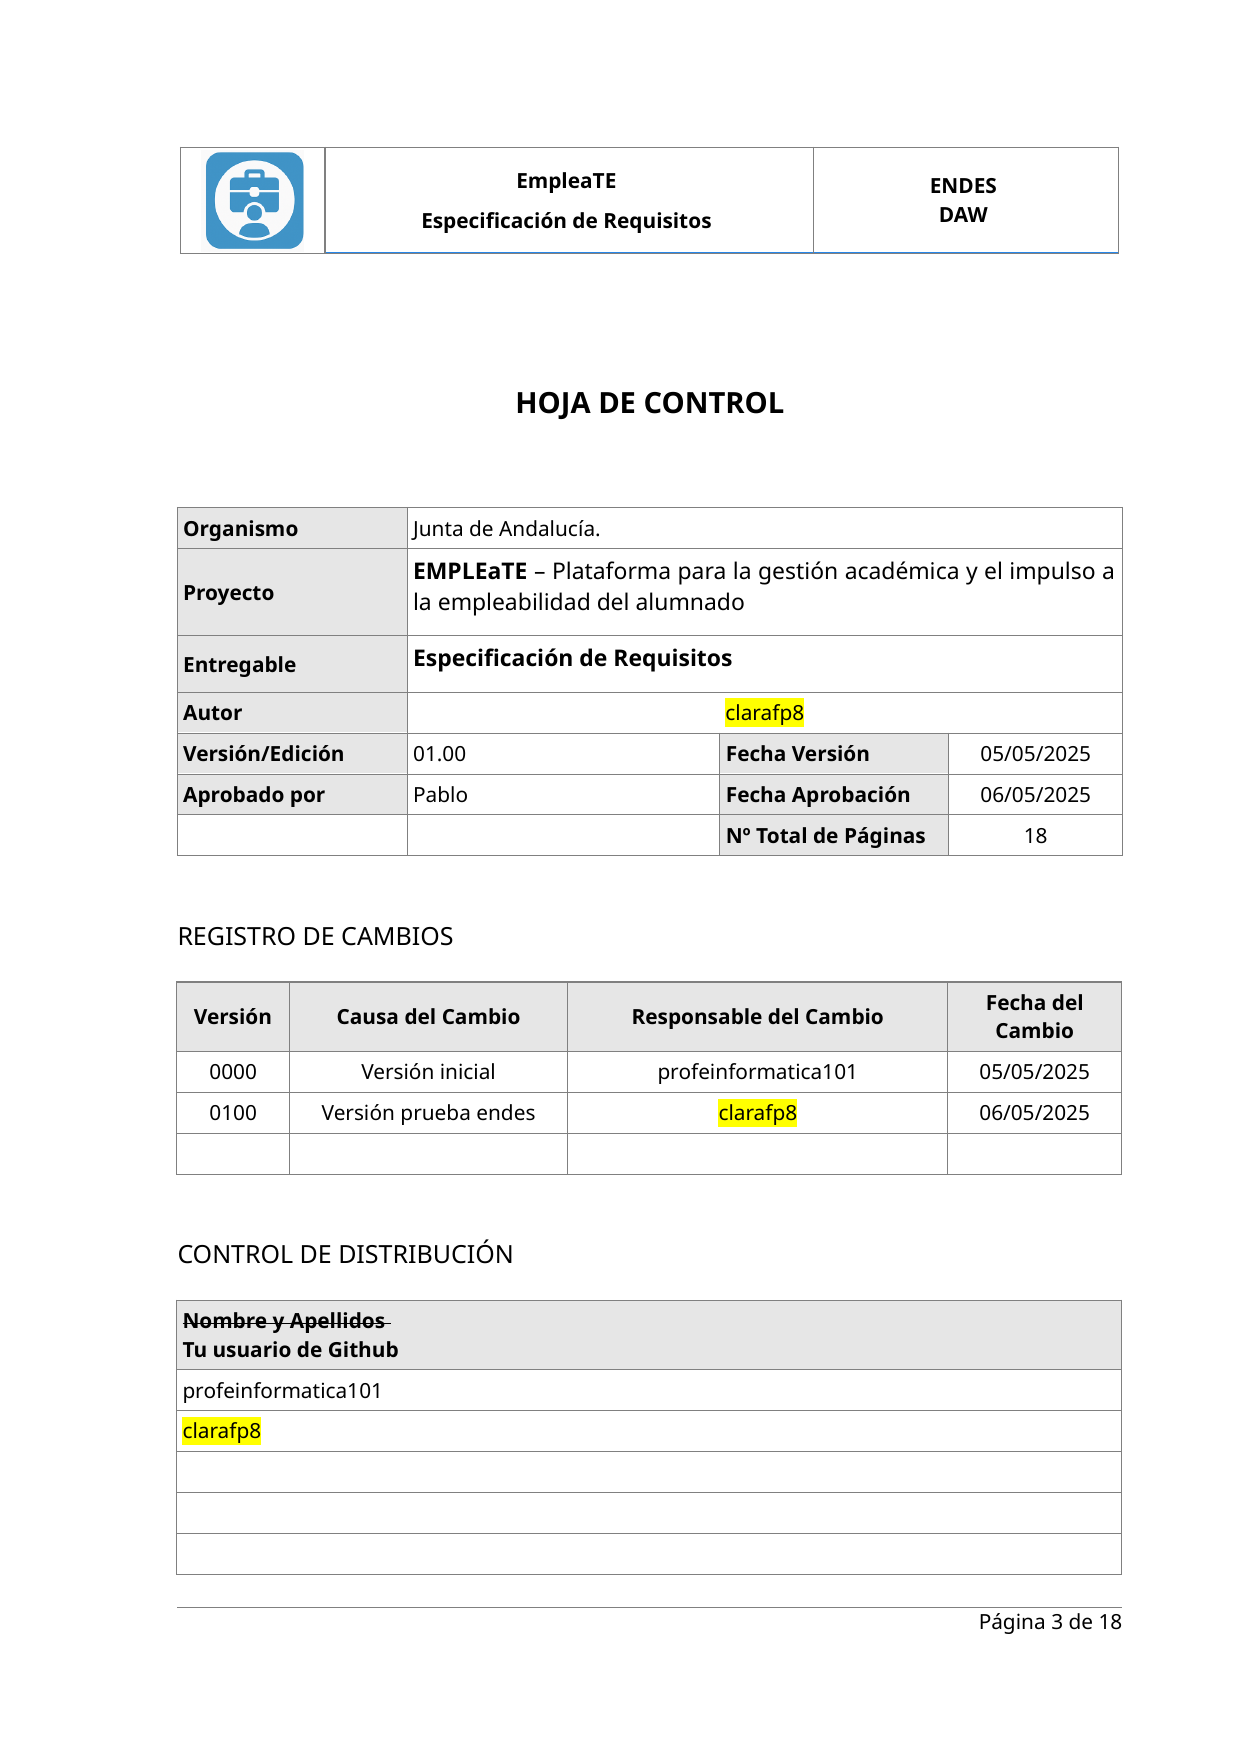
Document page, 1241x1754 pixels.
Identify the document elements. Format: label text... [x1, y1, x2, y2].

table_cell clarafp8 [568, 1093, 947, 1133]
table_cell [177, 1452, 1121, 1492]
table_cell Autor [178, 693, 407, 732]
table_header Organismo [178, 508, 407, 548]
table_cell [568, 1134, 947, 1173]
table_cell Nº Total de Páginas [720, 815, 948, 855]
text REGISTRO DE CAMBIOS [177, 919, 1122, 953]
table_cell Especificación de Requisitos [408, 636, 1122, 692]
table_cell 06/05/2025 [948, 1093, 1121, 1133]
table_cell profeinformatica101 [177, 1370, 1121, 1410]
table_cell 06/05/2025 [949, 775, 1122, 814]
table_header Fecha del Cambio [948, 983, 1121, 1051]
table_cell 05/05/2025 [949, 734, 1122, 773]
table_cell [177, 1534, 1121, 1574]
table_cell Entregable [178, 636, 407, 692]
table_cell Pablo [408, 775, 719, 814]
text CONTROL DE DISTRIBUCIÓN [177, 1237, 1122, 1271]
picture [201, 150, 304, 252]
table_header Versión [177, 983, 289, 1051]
table_cell [177, 1493, 1121, 1533]
table_cell [177, 1134, 289, 1173]
table_cell [948, 1134, 1121, 1173]
table_cell clarafp8 [177, 1411, 1121, 1451]
table_cell clarafp8 [408, 693, 1122, 732]
table_header Responsable del Cambio [568, 983, 947, 1051]
table_cell Fecha Versión [720, 734, 948, 773]
table_cell 01.00 [408, 734, 719, 773]
table_cell EMPLEaTE – Plataforma para la gestión académica y el impulso a la empleabilidad del alumnado [408, 549, 1122, 635]
table_header Causa del Cambio [290, 983, 567, 1051]
table_cell 0100 [177, 1093, 289, 1133]
table_cell [290, 1134, 567, 1173]
table_cell Aprobado por [178, 775, 407, 814]
table_cell Versión inicial [290, 1052, 567, 1092]
table_cell profeinformatica101 [568, 1052, 947, 1092]
table_cell Versión prueba endes [290, 1093, 567, 1133]
table_header Nombre y Apellidos Tu usuario de Github [177, 1301, 1121, 1369]
table_cell 18 [949, 815, 1122, 855]
table_cell Versión/Edición [178, 734, 407, 773]
table_header Junta de Andalucía. [408, 508, 1122, 548]
table_cell Fecha Aprobación [720, 775, 948, 814]
table_cell [408, 815, 719, 855]
table_cell 0000 [177, 1052, 289, 1092]
text HOJA DE CONTROL [177, 382, 1122, 422]
table_cell [178, 815, 407, 855]
table_cell Proyecto [178, 549, 407, 635]
table_cell 05/05/2025 [948, 1052, 1121, 1092]
